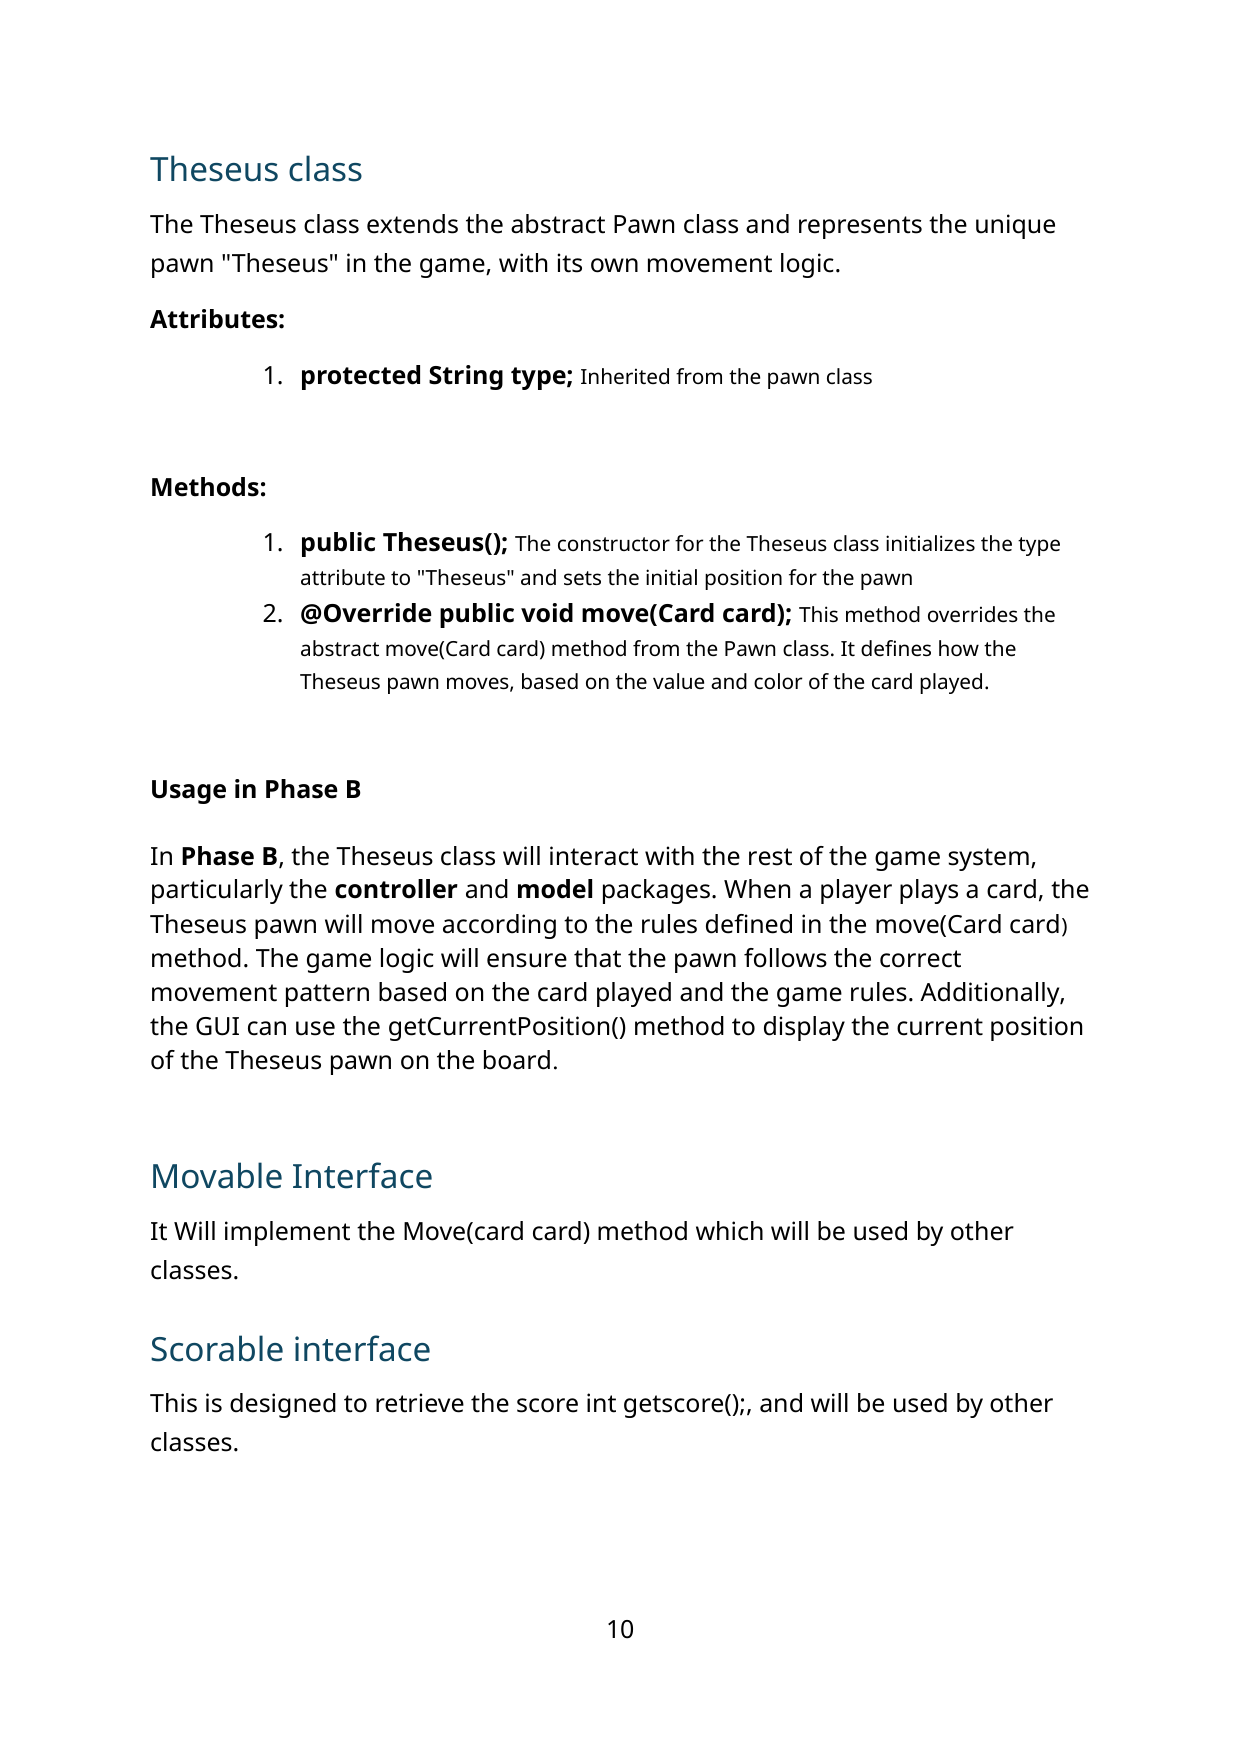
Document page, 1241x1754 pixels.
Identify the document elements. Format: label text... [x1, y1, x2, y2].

list protected String type; Inherited from the pawn class [262, 358, 1090, 392]
subtitle Scorable interface [150, 1325, 1090, 1371]
text Attributes: [150, 302, 1090, 336]
text In Phase B, the Theseus class will interact with the rest of the game system, particularly the controller and model packages. When a player plays a card, the Theseus pawn will move according to the rules defined in the move(Card card) method. The game logic will ensure that the pawn follows the correct movement pattern based on the card played and the game rules. Additionally, the GUI can use the getCurrentPosition() method to display the current position of the Theseus pawn on the board. [150, 838, 1090, 1077]
list @Override public void move(Card card); This method overrides the abstract move(Card card) method from the Pawn class. It defines how the Theseus pawn moves, based on the value and color of the card played. [262, 596, 1090, 695]
subtitle Theseus class [150, 146, 1090, 192]
text This is designed to retrieve the score int getscore();, and will be used by other classes. [150, 1386, 1090, 1459]
text It Will implement the Move(card card) method which will be used by other classes. [150, 1214, 1090, 1287]
text The Theseus class extends the abstract Pawn class and represents the unique pawn "Theseus" in the game, with its own movement logic. [150, 207, 1090, 280]
list public Theseus(); The constructor for the Theseus class initializes the type attribute to "Theseus" and sets the initial position for the pawn [262, 525, 1090, 592]
subtitle Movable Interface [150, 1153, 1090, 1199]
text Usage in Phase B [150, 772, 1090, 806]
text Methods: [150, 469, 1090, 503]
